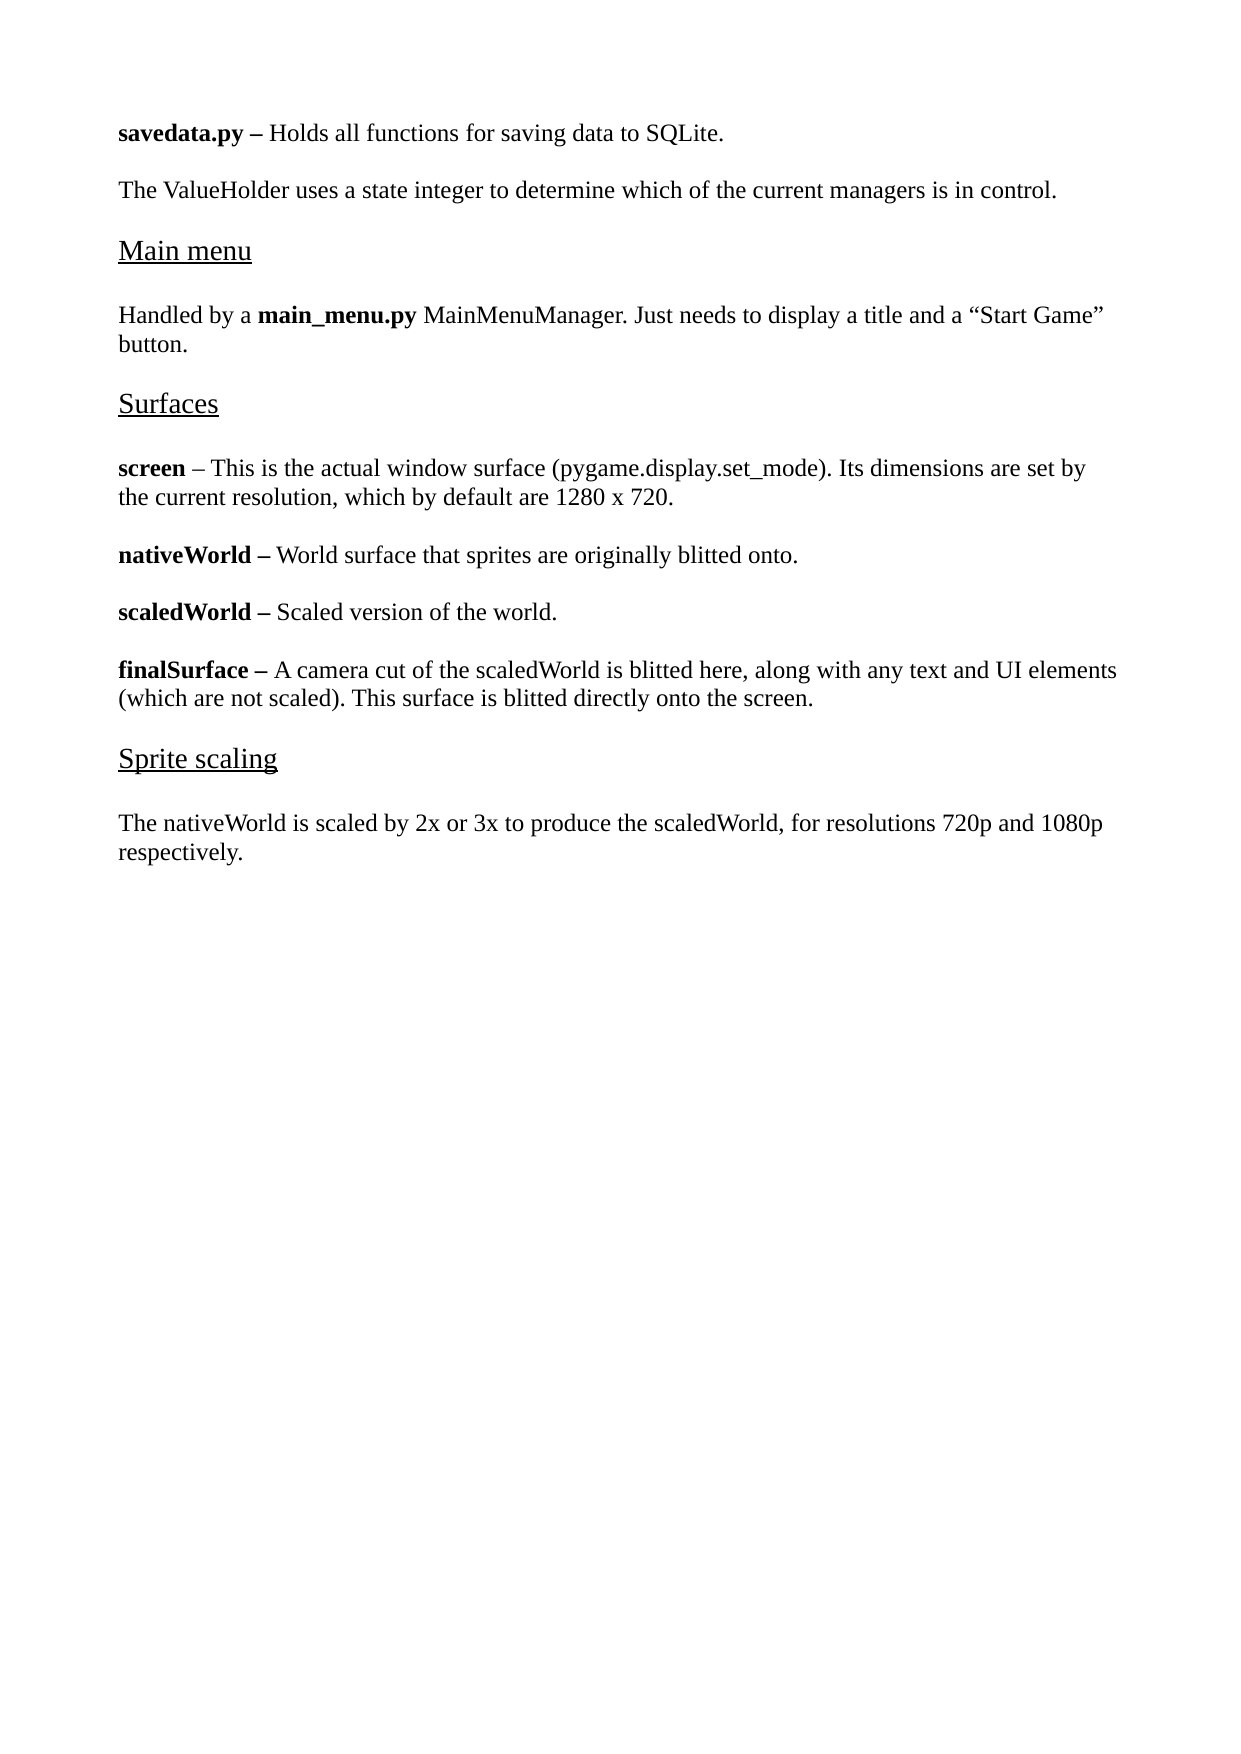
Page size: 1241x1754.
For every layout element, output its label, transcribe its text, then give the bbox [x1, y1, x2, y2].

text The nativeWorld is scaled by 2x or 3x to produce the scaledWorld, for resolutions 720p and 1080p respectively. [118, 808, 1122, 866]
text screen – This is the actual window surface (pygame.display.set_mode). Its dimensions are set by the current resolution, which by default are 1280 x 720. [118, 453, 1122, 511]
text Handled by a main_menu.py MainMenuManager. Just needs to display a title and a “Start Game” button. [118, 300, 1122, 358]
text scaledWorld – Scaled version of the world. [118, 597, 1122, 626]
text savedata.py – Holds all functions for saving data to SQLite. [118, 118, 1122, 147]
text nativeWorld – World surface that sprites are originally blitted onto. [118, 540, 1122, 568]
text The ValueHolder uses a state integer to determine which of the current managers is in control. [118, 176, 1122, 204]
text Sprite scaling [118, 741, 1122, 774]
text Surfaces [118, 386, 1122, 420]
text Main menu [118, 233, 1122, 267]
text finalSurface – A camera cut of the scaledWorld is blitted here, along with any text and UI elements (which are not scaled). This surface is blitted directly onto the screen. [118, 655, 1122, 712]
